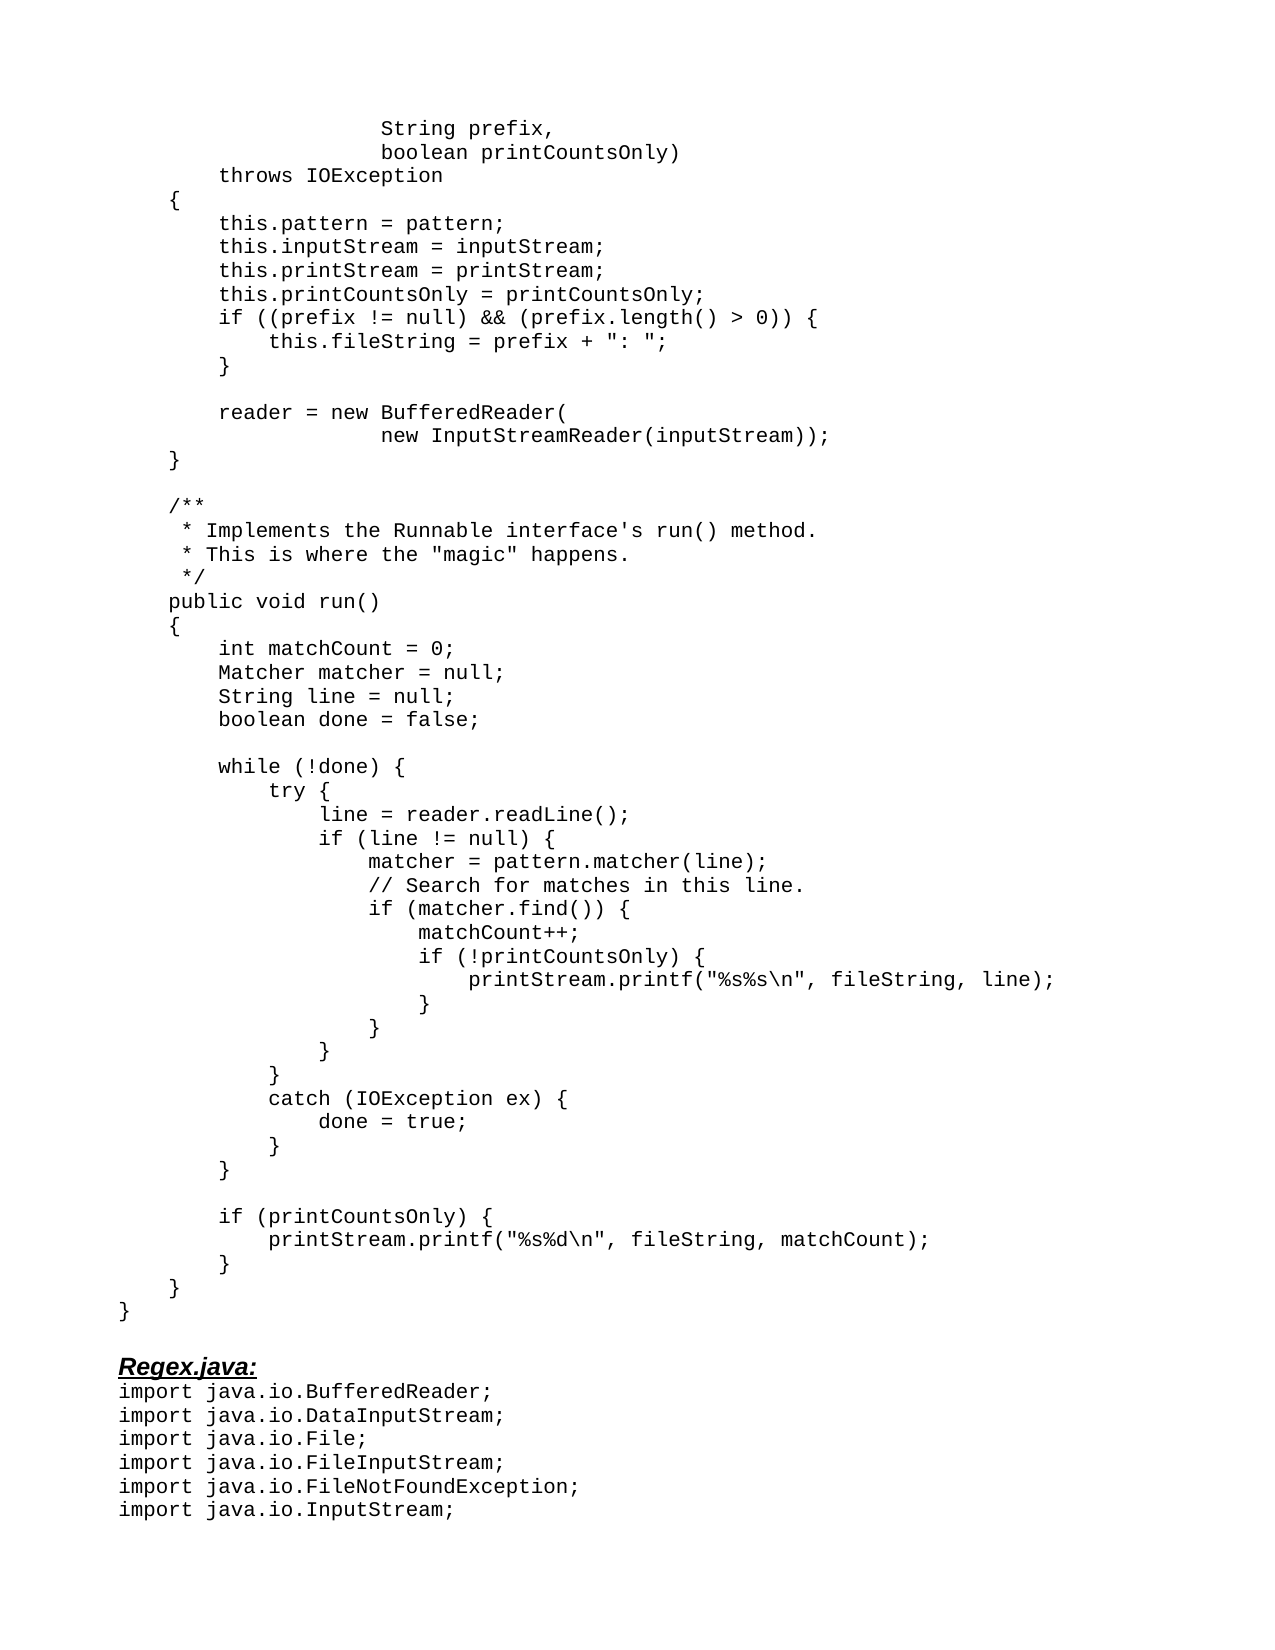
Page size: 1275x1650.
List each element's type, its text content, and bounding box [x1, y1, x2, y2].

text { [118, 189, 1157, 213]
text throws IOException [118, 165, 1157, 189]
text reader = new BufferedReader( [118, 402, 1157, 426]
text this.printStream = printStream; [118, 260, 1157, 284]
text try { [118, 780, 1157, 804]
text } [118, 1017, 1157, 1040]
text this.fileString = prefix + ": "; [118, 331, 1157, 354]
text int matchCount = 0; [118, 638, 1157, 662]
text } [118, 1300, 1157, 1324]
text this.printCountsOnly = printCountsOnly; [118, 284, 1157, 307]
text if (printCountsOnly) { [118, 1206, 1157, 1229]
text this.inputStream = inputStream; [118, 236, 1157, 260]
text * This is where the "magic" happens. [118, 544, 1157, 567]
text } [118, 354, 1157, 378]
text } [118, 1277, 1157, 1300]
text } [118, 1158, 1157, 1182]
text import java.io.DataInputStream; [118, 1405, 1157, 1428]
text } [118, 1064, 1157, 1088]
text printStream.printf("%s%d\n", fileString, matchCount); [118, 1229, 1157, 1253]
text boolean printCountsOnly) [118, 142, 1157, 165]
text new InputStreamReader(inputStream)); [118, 426, 1157, 449]
text } [118, 993, 1157, 1017]
text if ((prefix != null) && (prefix.length() > 0)) { [118, 307, 1157, 331]
text matchCount++; [118, 922, 1157, 946]
text import java.io.FileInputStream; [118, 1452, 1157, 1476]
text printStream.printf("%s%s\n", fileString, line); [118, 969, 1157, 993]
text * Implements the Runnable interface's run() method. [118, 520, 1157, 544]
text // Search for matches in this line. [118, 875, 1157, 898]
text while (!done) { [118, 757, 1157, 780]
text public void run() [118, 591, 1157, 615]
text import java.io.InputStream; [118, 1499, 1157, 1523]
text done = true; [118, 1111, 1157, 1135]
text if (line != null) { [118, 827, 1157, 851]
text } [118, 1135, 1157, 1158]
text import java.io.BufferedReader; [118, 1381, 1157, 1405]
text Matcher matcher = null; [118, 662, 1157, 686]
text Regex.java: [118, 1352, 1157, 1381]
text line = reader.readLine(); [118, 804, 1157, 827]
text /** [118, 496, 1157, 520]
text { [118, 615, 1157, 638]
text catch (IOException ex) { [118, 1088, 1157, 1111]
text String prefix, [118, 118, 1157, 142]
text } [118, 1253, 1157, 1277]
text */ [118, 567, 1157, 591]
text matcher = pattern.matcher(line); [118, 851, 1157, 875]
text import java.io.File; [118, 1428, 1157, 1452]
text } [118, 449, 1157, 473]
text import java.io.FileNotFoundException; [118, 1476, 1157, 1499]
text if (matcher.find()) { [118, 898, 1157, 922]
text String line = null; [118, 686, 1157, 709]
text } [118, 1040, 1157, 1064]
text boolean done = false; [118, 709, 1157, 733]
text this.pattern = pattern; [118, 213, 1157, 236]
text if (!printCountsOnly) { [118, 946, 1157, 969]
